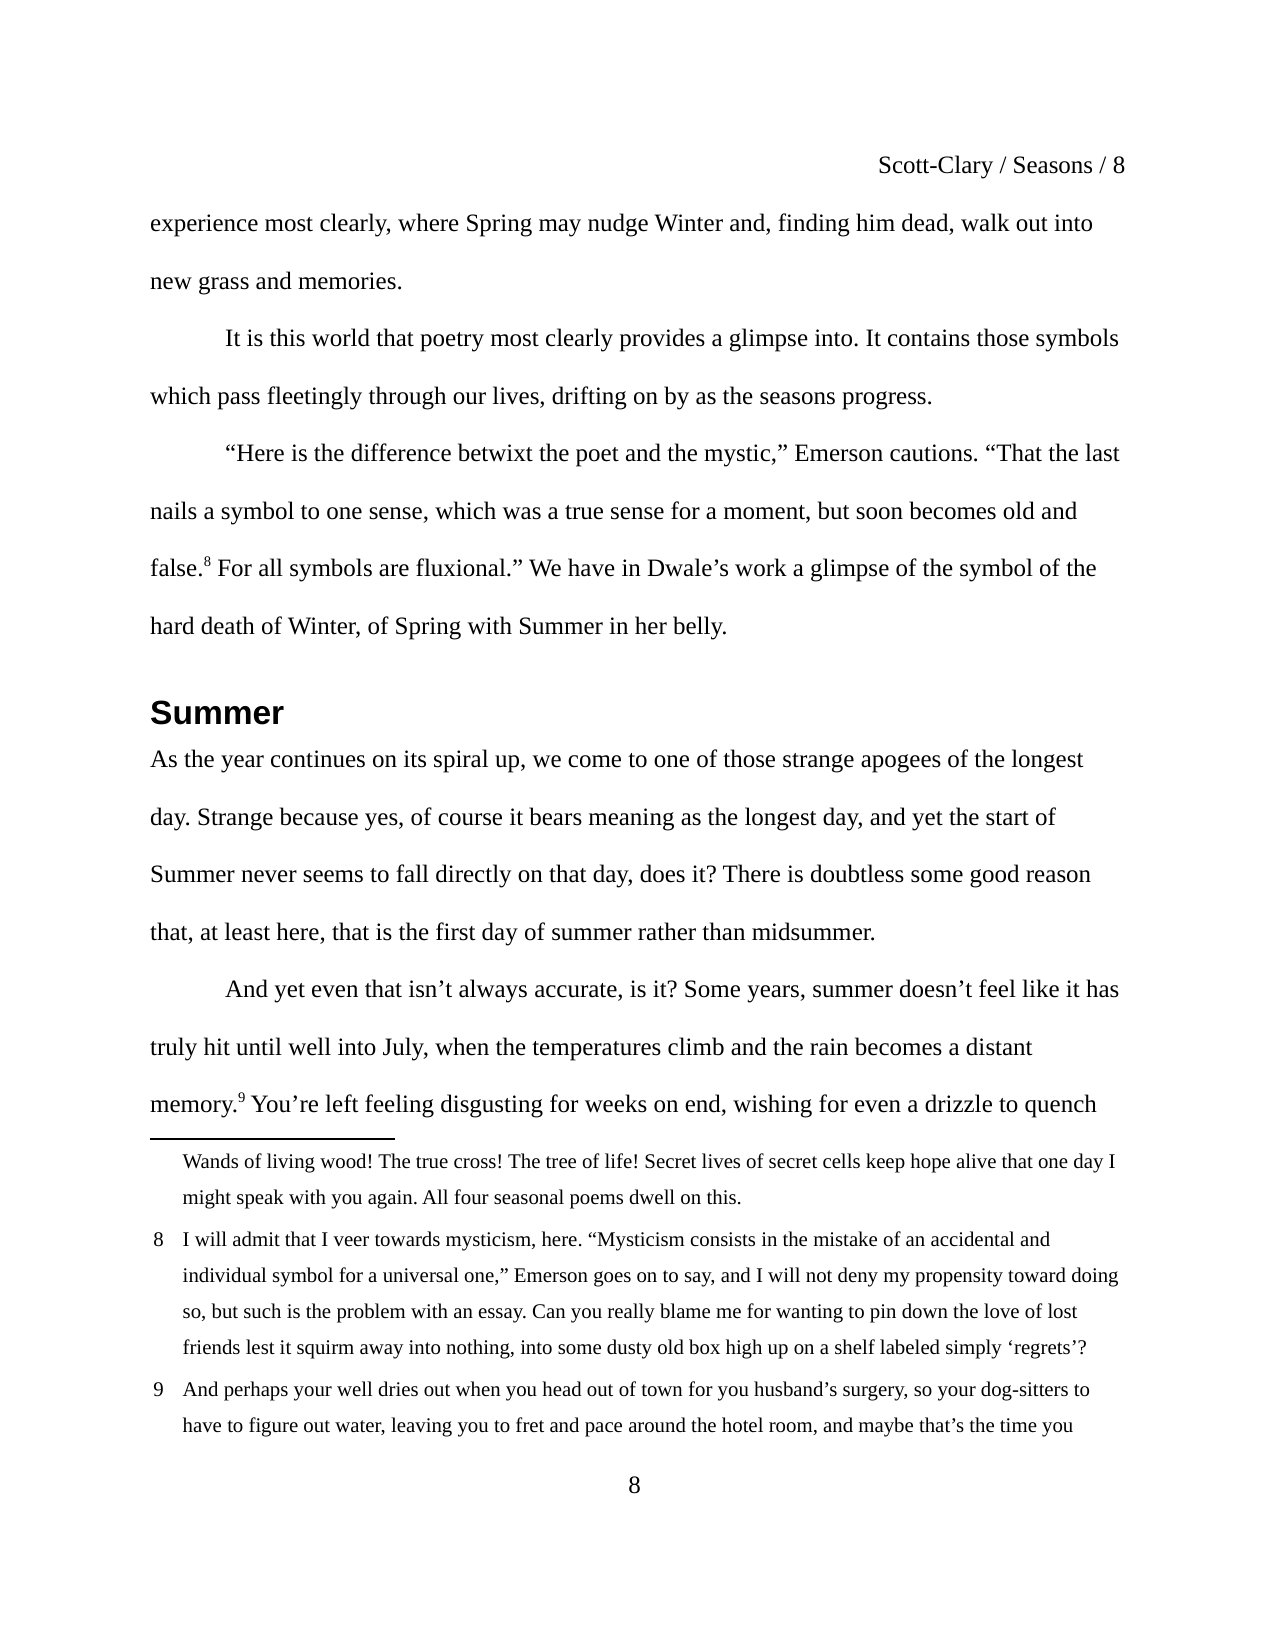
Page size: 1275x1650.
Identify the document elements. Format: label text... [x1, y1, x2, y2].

text And perhaps your well dries out when you head out of town for you husband’s surgery, so your dog-sitters to have to figure out water, leaving you to fret and pace around the hotel room, and maybe that’s the time you [150, 1374, 1125, 1440]
text As the year continues on its spiral up, we come to one of those strange apogees of the longest day. Strange because yes, of course it bears meaning as the longest day, and yet the start of Summer never seems to fall directly on that day, does it? There is doubtless some good reason that, at least here, that is the first day of summer rather than midsummer. [150, 744, 1125, 946]
text experience most clearly, where Spring may nudge Winter and, finding him dead, walk out into new grass and memories. [150, 208, 1125, 294]
text I will admit that I veer towards mysticism, here. “Mysticism consists in the mistake of an accidental and individual symbol for a universal one,” Emerson goes on to say, and I will not deny my propensity toward doing so, but such is the problem with an essay. Can you really blame me for wanting to pin down the love of lost friends lest it squirm away into nothing, into some dusty old box high up on a shelf labeled simply ‘regrets’? [150, 1224, 1125, 1362]
subtitle Summer [150, 693, 1125, 732]
text “Here is the difference betwixt the poet and the mystic,” Emerson cautions. “That the last nails a symbol to one sense, which was a true sense for a moment, but soon becomes old and false. For all symbols are fluxional.” We have in Dwale’s work a glimpse of the symbol of the hard death of Winter, of Spring with Summer in her belly. [150, 438, 1125, 639]
text And yet even that isn’t always accurate, is it? Some years, summer doesn’t feel like it has truly hit until well into July, when the temperatures climb and the rain becomes a distant memory. You’re left feeling disgusting for weeks on end, wishing for even a drizzle to quench [150, 974, 1125, 1118]
text It is this world that poetry most clearly provides a glimpse into. It contains those symbols which pass fleetingly through our lives, drifting on by as the seasons progress. [150, 323, 1125, 409]
text Wands of living wood! The true cross! The tree of life! Secret lives of secret cells keep hope alive that one day I might speak with you again. All four seasonal poems dwell on this. [150, 1146, 1125, 1212]
